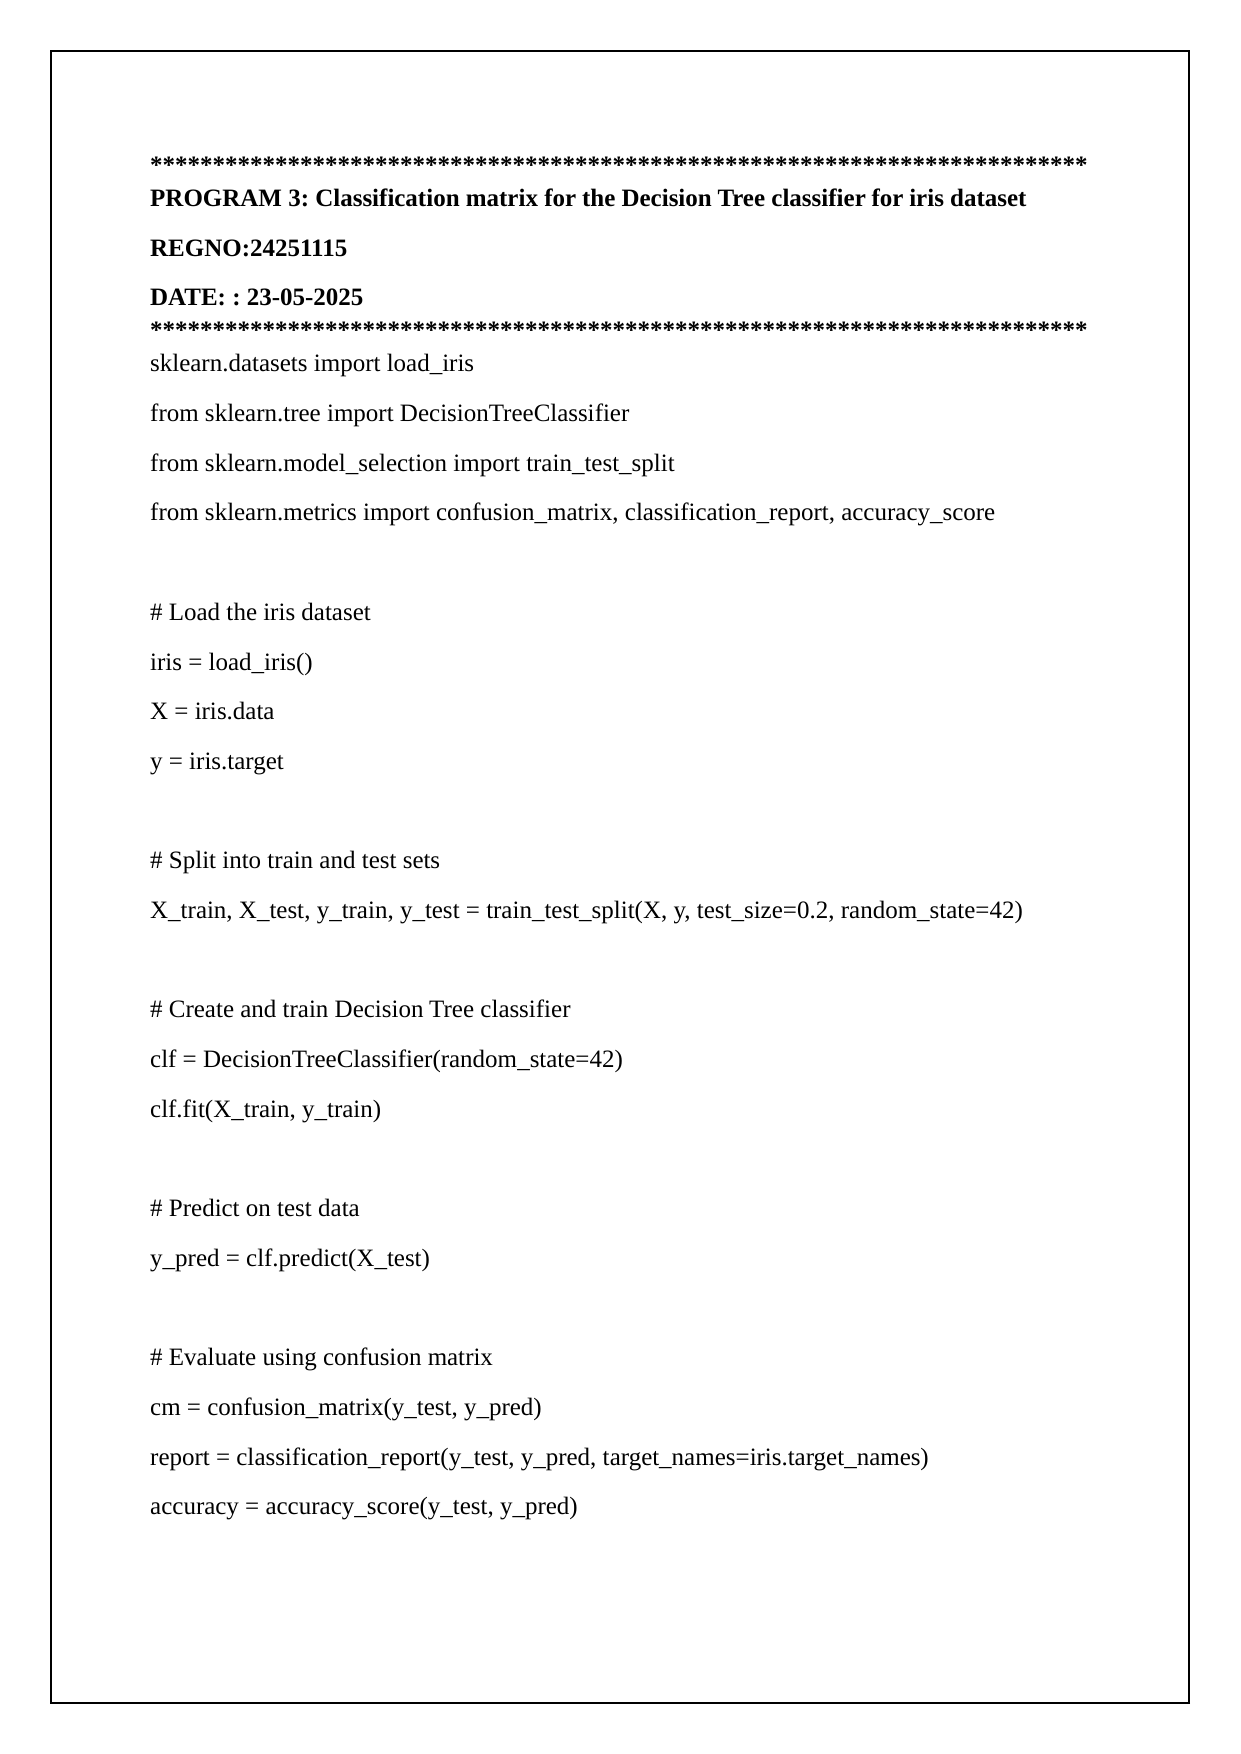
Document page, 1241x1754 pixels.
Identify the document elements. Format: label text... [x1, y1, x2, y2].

text report = classification_report(y_test, y_pred, target_names=iris.target_names) [150, 1442, 1090, 1470]
text # Predict on test data [150, 1193, 1090, 1222]
text # Create and train Decision Tree classifier [150, 994, 1090, 1023]
text *************************************************************************** [150, 150, 1156, 179]
text REGNO:24251115 [150, 233, 1090, 261]
text from sklearn.tree import DecisionTreeClassifier [150, 398, 1090, 427]
text accuracy = accuracy_score(y_test, y_pred) [150, 1491, 1090, 1520]
text cm = confusion_matrix(y_test, y_pred) [150, 1392, 1090, 1421]
text from sklearn.metrics import confusion_matrix, classification_report, accuracy_score [150, 497, 1090, 526]
text X = iris.data [150, 696, 1090, 725]
text iris = load_iris() [150, 647, 1090, 675]
text X_train, X_test, y_train, y_test = train_test_split(X, y, test_size=0.2, random_state=42) [150, 895, 1090, 924]
text from sklearn.model_selection import train_test_split [150, 448, 1090, 477]
text clf.fit(X_train, y_train) [150, 1094, 1090, 1122]
text DATE: : 23-05-2025 [150, 282, 1156, 311]
text PROGRAM 3: Classification matrix for the Decision Tree classifier for iris dataset [150, 183, 1090, 212]
text # Load the iris dataset [150, 597, 1090, 626]
text *************************************************************************** sklearn.datasets import load_iris [150, 315, 1090, 377]
text y = iris.target [150, 746, 1090, 775]
text clf = DecisionTreeClassifier(random_state=42) [150, 1044, 1090, 1073]
text y_pred = clf.predict(X_test) [150, 1243, 1090, 1272]
text # Split into train and test sets [150, 845, 1090, 874]
text # Evaluate using confusion matrix [150, 1342, 1090, 1371]
